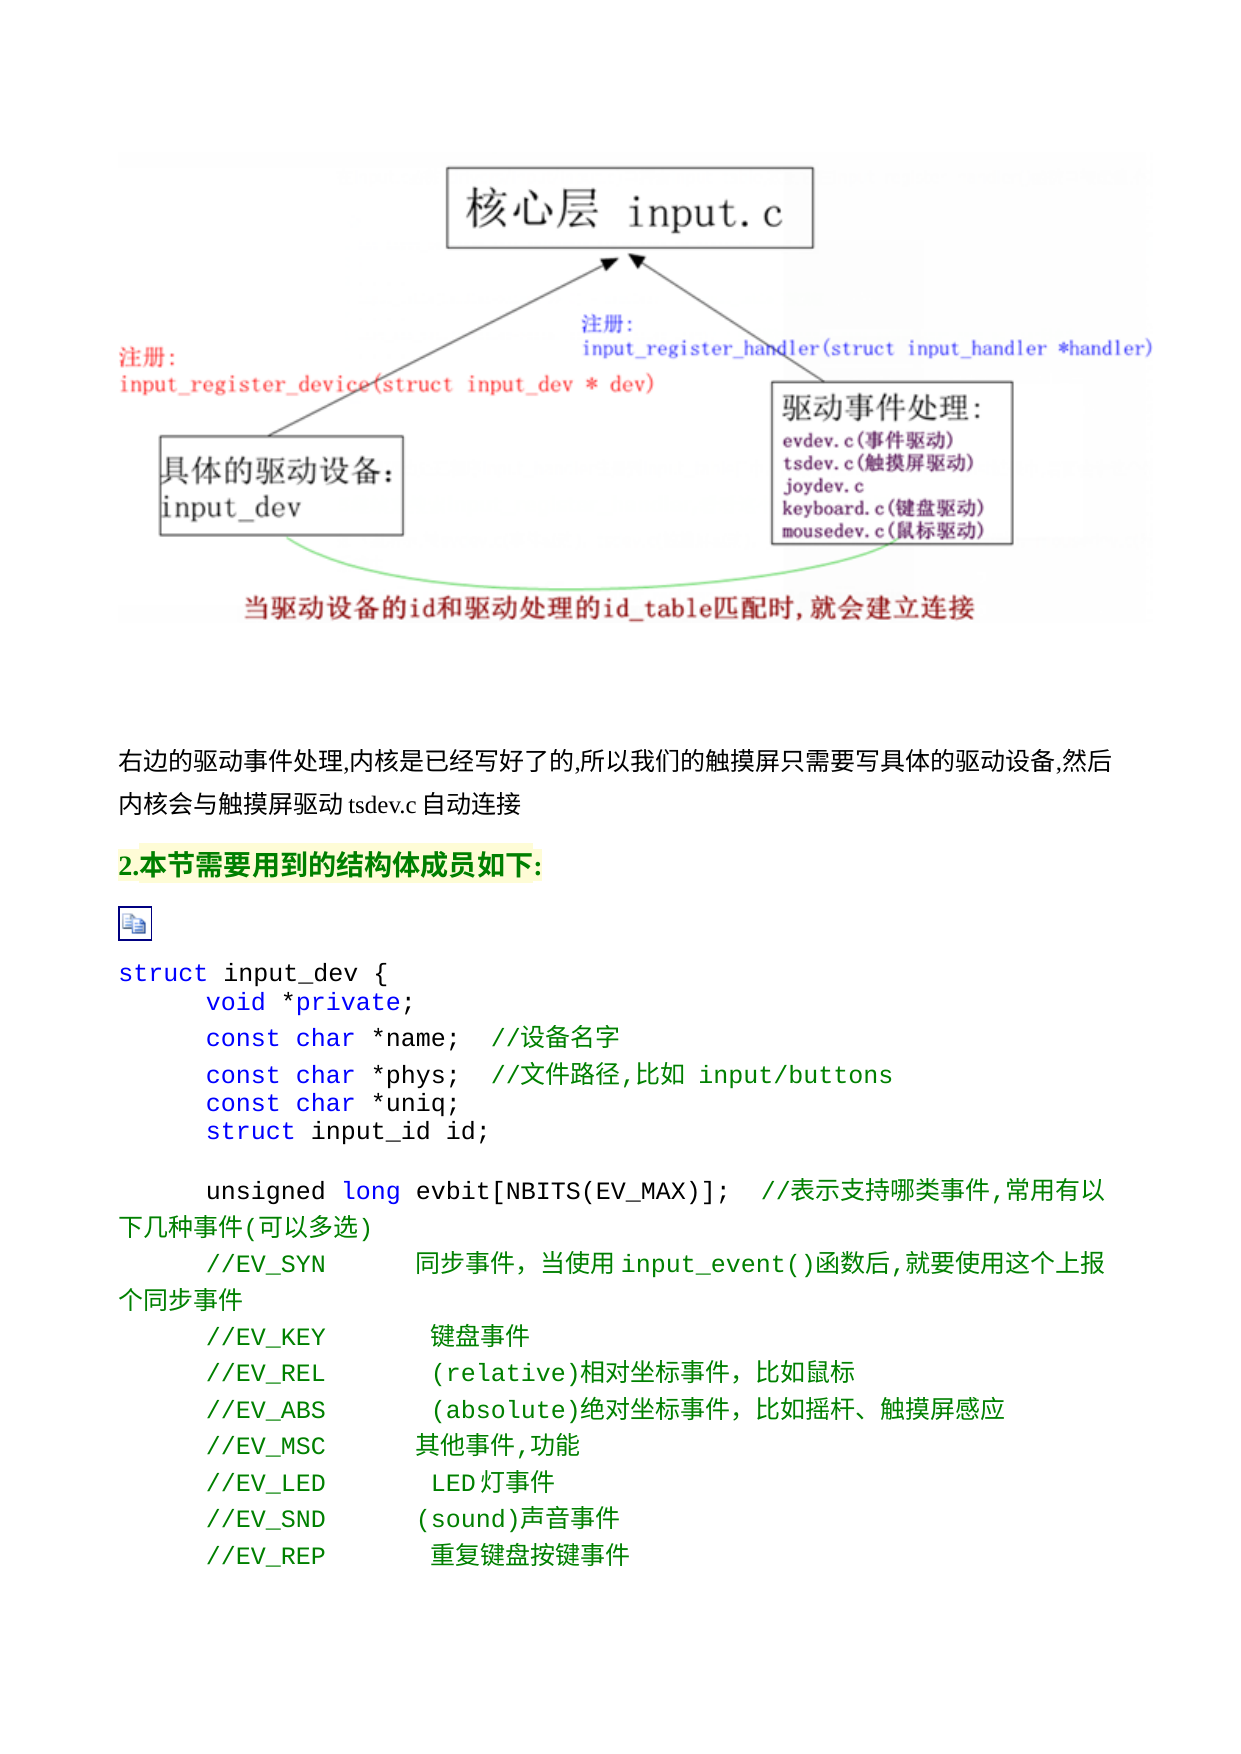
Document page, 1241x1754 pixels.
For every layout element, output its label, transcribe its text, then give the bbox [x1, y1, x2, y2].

text //EV_SND (sound)声音事件 [118, 1499, 1122, 1535]
text 2.本节需要用到的结构体成员如下: [118, 843, 1122, 883]
text void *private; [118, 989, 1122, 1018]
text //EV_KEY 键盘事件 [118, 1316, 1122, 1353]
text const char *phys; //文件路径,比如 input/buttons [118, 1054, 1122, 1091]
picture [118, 152, 1153, 623]
text const char *name; //设备名字 [118, 1018, 1122, 1054]
text struct input_id id; [118, 1119, 1122, 1147]
text //EV_ABS (absolute)绝对坐标事件，比如摇杆、触摸屏感应 [118, 1389, 1122, 1426]
text const char *uniq; [118, 1091, 1122, 1119]
text //EV_REP 重复键盘按键事件 [118, 1535, 1122, 1572]
text //EV_SYN 同步事件，当使用input_event()函数后,就要使用这个上报个同步事件 [118, 1244, 1122, 1316]
text //EV_LED LED灯事件 [118, 1462, 1122, 1499]
picture [120, 908, 151, 939]
text 右边的驱动事件处理,内核是已经写好了的,所以我们的触摸屏只需要写具体的驱动设备,然后内核会与触摸屏驱动tsdev.c自动连接 [118, 741, 1122, 821]
text unsigned long evbit[NBITS(EV_MAX)]; //表示支持哪类事件,常用有以下几种事件(可以多选) [118, 1171, 1122, 1244]
text //EV_MSC 其他事件,功能 [118, 1426, 1122, 1462]
text struct input_dev { [118, 961, 1122, 989]
text //EV_REL (relative)相对坐标事件，比如鼠标 [118, 1353, 1122, 1389]
